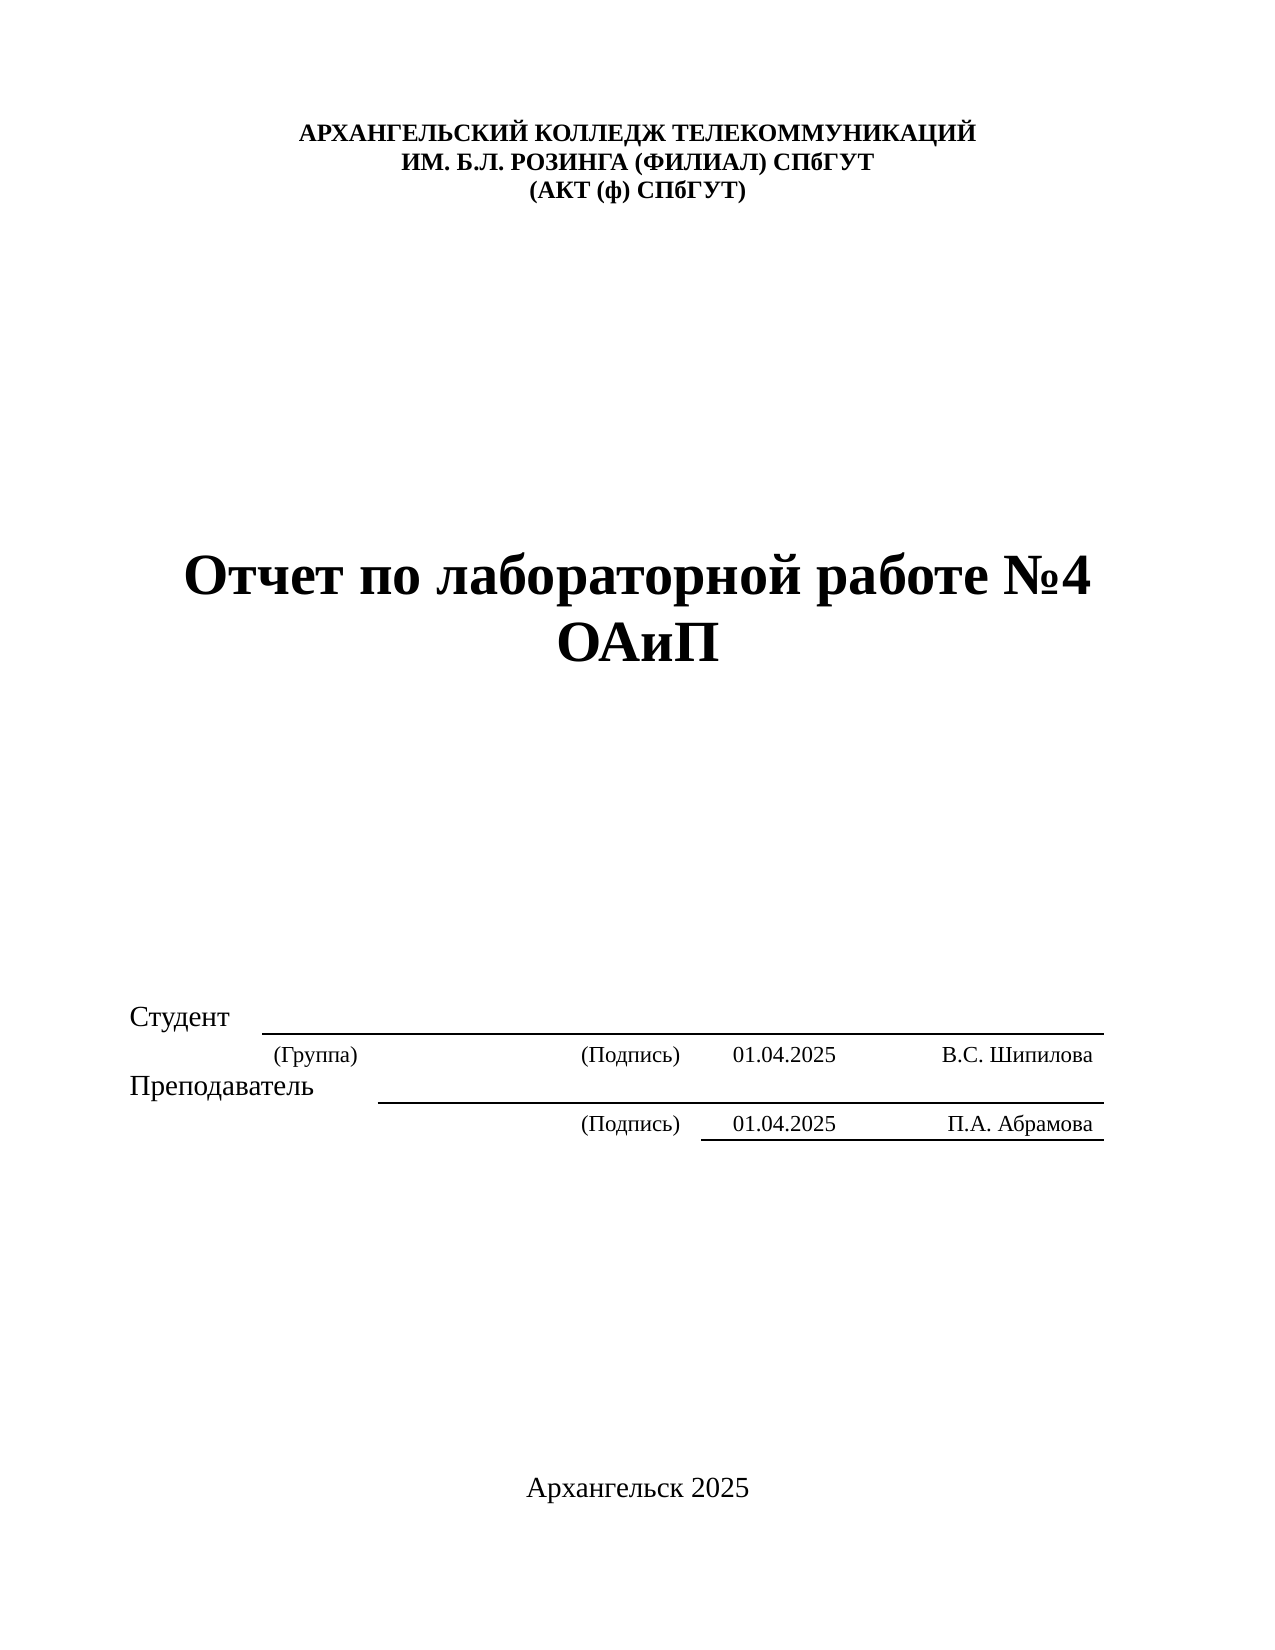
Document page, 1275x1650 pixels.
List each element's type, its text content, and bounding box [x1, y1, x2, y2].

table_cell (Подпись) [378, 1035, 701, 1068]
text ОАиП [118, 607, 1157, 674]
table_cell [868, 1141, 1104, 1441]
table_header [868, 1000, 1104, 1033]
table_cell [701, 1069, 867, 1102]
text ИМ. Б.Л. РОЗИНГА (ФИЛИАЛ) СПбГУТ [118, 147, 1157, 176]
table_cell (Группа) [262, 1035, 377, 1068]
table_cell [118, 1033, 262, 1068]
table_header Студент [118, 1000, 262, 1033]
table_cell П.А. Абрамова [868, 1104, 1104, 1139]
table_cell [701, 1141, 867, 1441]
text (АКТ (ф) СПбГУТ) [118, 176, 1157, 204]
table_cell [378, 1069, 701, 1102]
table_cell 01.04.2025 [701, 1035, 867, 1068]
table_header [701, 1000, 867, 1033]
table_cell [118, 1102, 327, 1139]
text Архангельск 2025 [118, 1470, 1157, 1503]
table_cell В.С. Шипилова [868, 1035, 1104, 1068]
table_cell 01.04.2025 [701, 1104, 867, 1139]
table_cell (Подпись) [378, 1104, 701, 1139]
table_header [262, 1000, 377, 1033]
text АРХАНГЕЛЬСКИЙ КОЛЛЕДЖ ТЕЛЕКОММУНИКАЦИЙ [118, 118, 1157, 147]
table_cell [378, 1139, 701, 1441]
table_header [378, 1000, 701, 1033]
table_cell Преподаватель [118, 1069, 377, 1102]
table_cell [868, 1069, 1104, 1102]
table_cell [118, 1139, 327, 1441]
text Отчет по лабораторной работе №4 [118, 540, 1157, 607]
table_cell [327, 1102, 377, 1139]
table_cell [327, 1139, 377, 1441]
